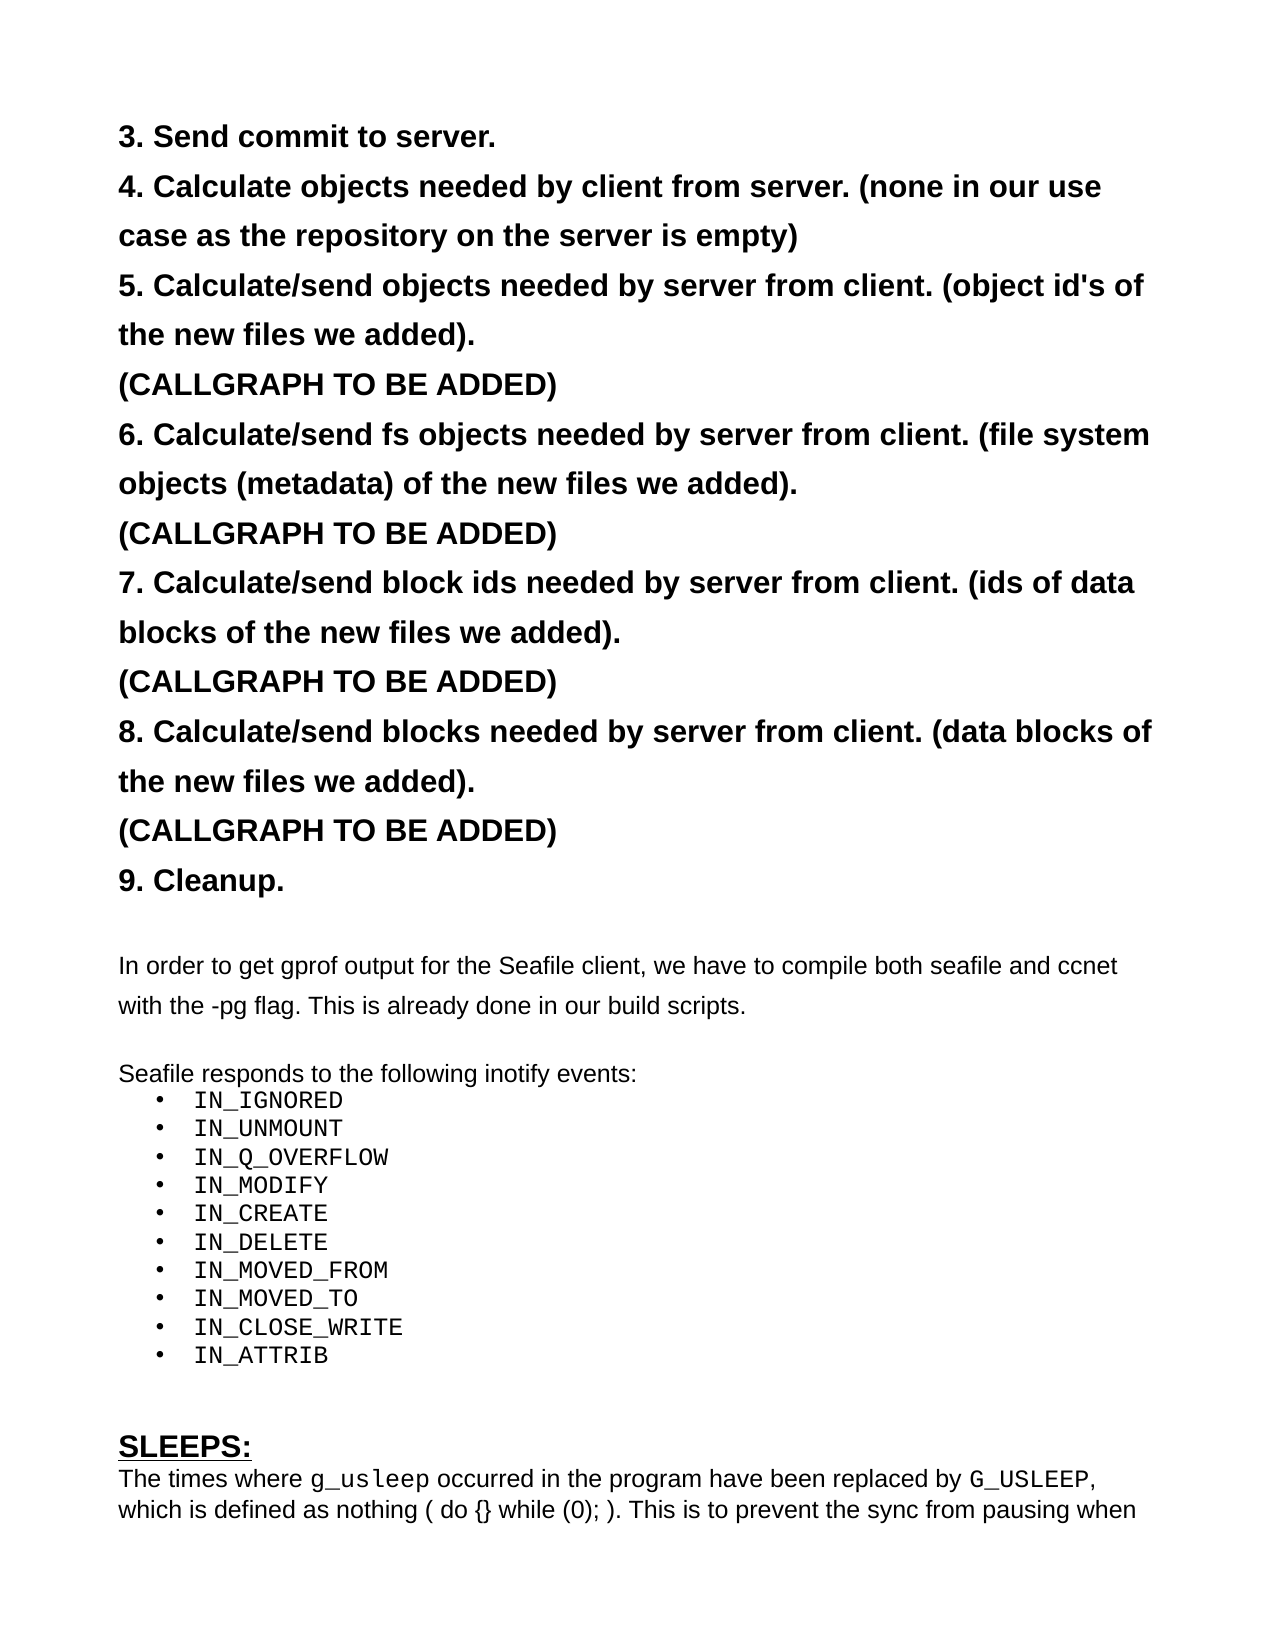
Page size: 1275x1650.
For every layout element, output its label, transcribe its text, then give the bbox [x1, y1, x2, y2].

list IN_CREATE [156, 1201, 1157, 1229]
text Seafile responds to the following inotify events: [118, 1059, 1157, 1088]
text 8. Calculate/send blocks needed by server from client. (data blocks of the new files we added). [118, 713, 1157, 799]
text 4. Calculate objects needed by client from server. (none in our use case as the repository on the server is empty) [118, 168, 1157, 253]
text (CALLGRAPH TO BE ADDED) [118, 515, 1157, 551]
text The times where g_usleep occurred in the program have been replaced by G_USLEEP, which is defined as nothing ( do {} while (0); ). This is to prevent the sync from pausing when [118, 1464, 1157, 1524]
text (CALLGRAPH TO BE ADDED) [118, 366, 1157, 402]
list IN_DELETE [156, 1229, 1157, 1258]
list IN_MOVED_FROM [156, 1258, 1157, 1286]
text (CALLGRAPH TO BE ADDED) [118, 812, 1157, 848]
text 3. Send commit to server. [118, 118, 1157, 154]
text 7. Calculate/send block ids needed by server from client. (ids of data blocks of the new files we added). [118, 564, 1157, 650]
text 5. Calculate/send objects needed by server from client. (object id's of the new files we added). [118, 267, 1157, 352]
list IN_UNMOUNT [156, 1116, 1157, 1144]
list IN_IGNORED [156, 1088, 1157, 1116]
text In order to get gprof output for the Seafile client, we have to compile both seafile and ccnet with the -pg flag. This is already done in our build scripts. [118, 951, 1157, 1019]
list IN_ATTRIB [156, 1343, 1157, 1371]
text 9. Cleanup. [118, 862, 1157, 898]
list IN_MODIFY [156, 1173, 1157, 1201]
list IN_MOVED_TO [156, 1286, 1157, 1314]
text 6. Calculate/send fs objects needed by server from client. (file system objects (metadata) of the new files we added). [118, 416, 1157, 501]
list IN_CLOSE_WRITE [156, 1314, 1157, 1343]
text SLEEPS: [118, 1428, 1157, 1464]
text (CALLGRAPH TO BE ADDED) [118, 663, 1157, 699]
list IN_Q_OVERFLOW [156, 1144, 1157, 1173]
